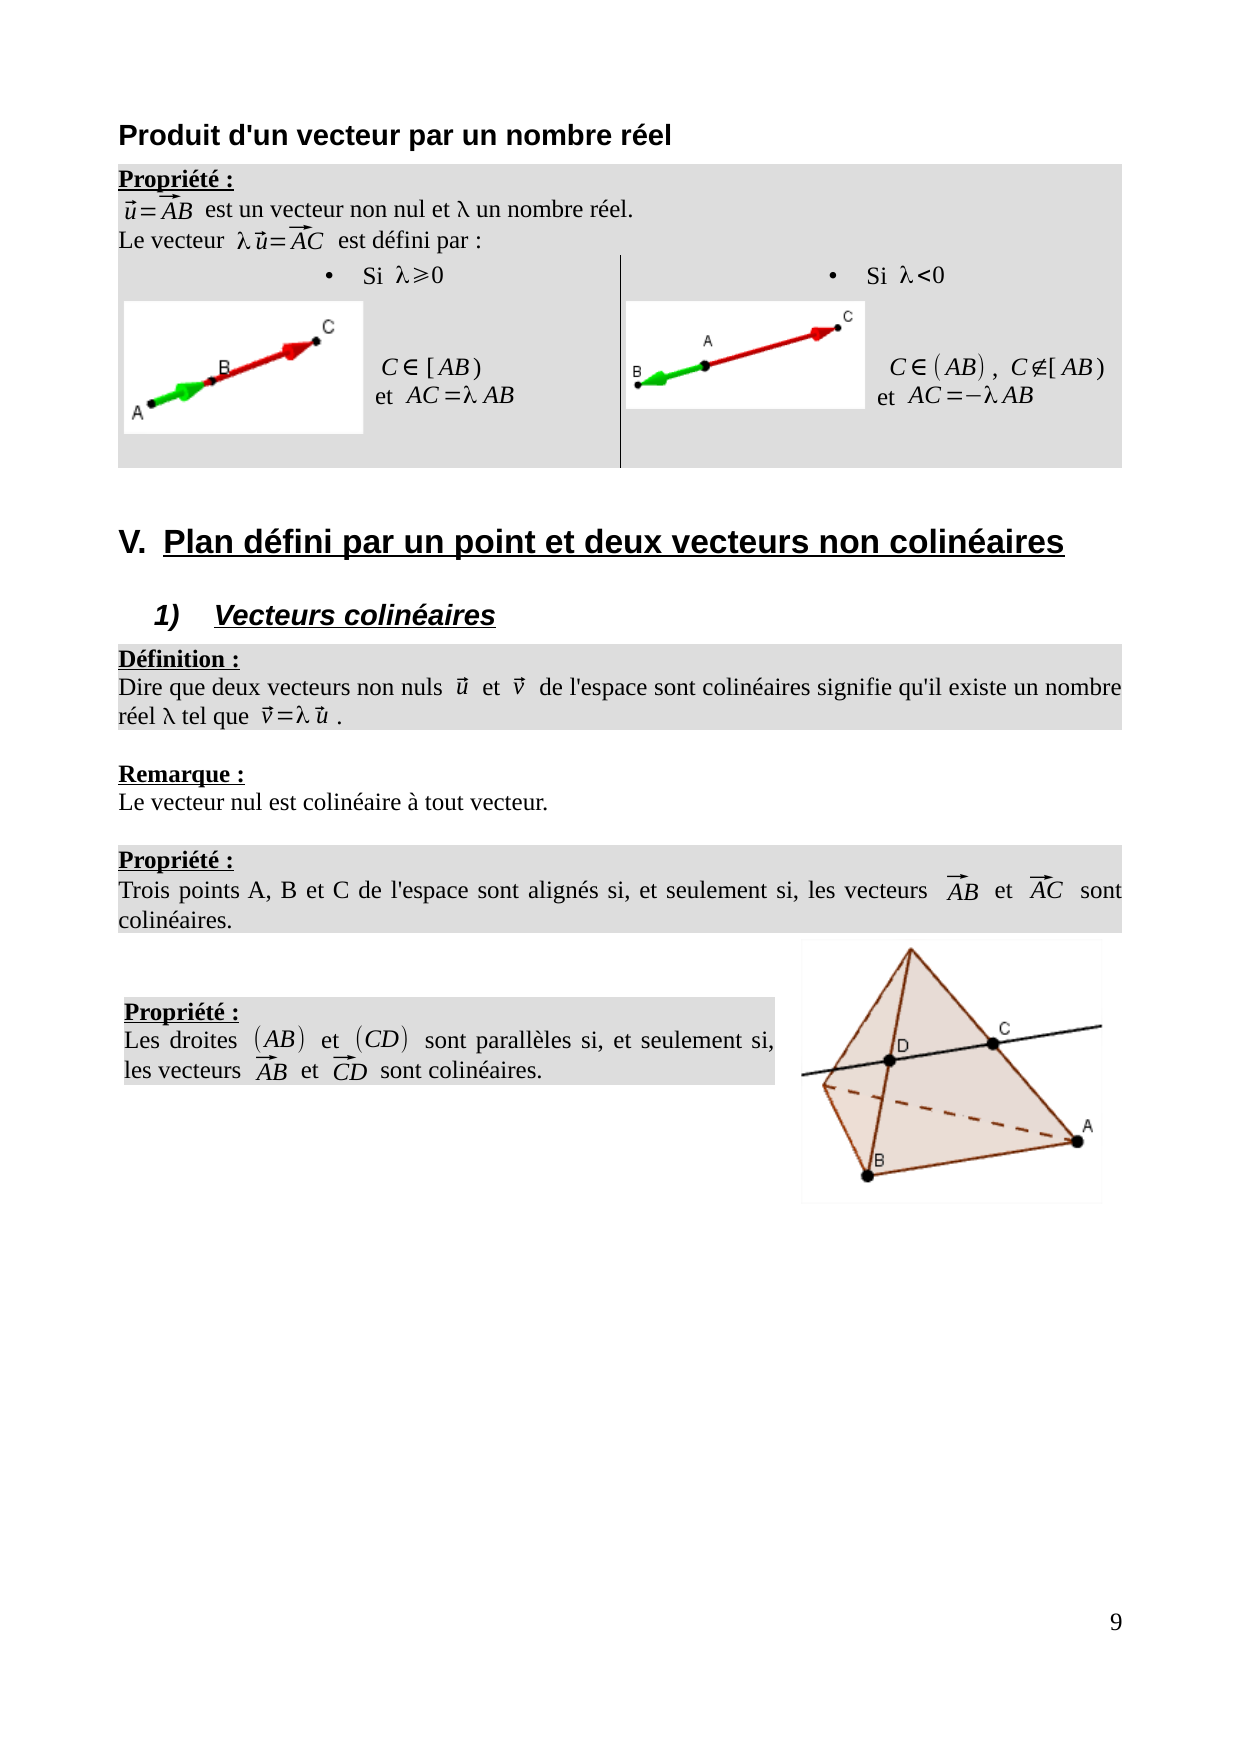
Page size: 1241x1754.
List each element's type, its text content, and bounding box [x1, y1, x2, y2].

table_cell [621, 295, 871, 468]
subtitle Produit d'un vecteur par un nombre réel [118, 118, 1122, 152]
text Remarque : [118, 759, 1122, 787]
picture [625, 301, 866, 409]
picture [123, 301, 364, 434]
picture [801, 939, 1103, 1204]
table_header [781, 934, 1123, 1203]
subtitle Vecteurs colinéaires [153, 598, 1122, 631]
table_header Propriété : Les droites et sont parallèles si, et seulement si, les vecteurs et sont colinéaires. [118, 934, 781, 1214]
subtitle Plan défini par un point et deux vecteurs non colinéaires [118, 521, 1122, 560]
text Le vecteur nul est colinéaire à tout vecteur. [118, 787, 1122, 816]
text Propriété : [118, 845, 1122, 874]
table_cell et [369, 295, 620, 468]
text Le vecteur est défini par : [118, 224, 1122, 255]
table_header [781, 1204, 1123, 1214]
text Trois points A, B et C de l'espace sont alignés si, et seulement si, les vecteurs et sont colinéaires. [118, 874, 1122, 933]
table_header Si [621, 255, 1122, 295]
text est un vecteur non nul et  un nombre réel. [118, 193, 1122, 224]
text Dire que deux vecteurs non nuls et de l'espace sont colinéaires signifie qu'il existe un nombre réel  tel que . [118, 672, 1122, 730]
table_header Si [118, 255, 620, 295]
text Propriété : [118, 164, 1122, 193]
table_cell [118, 295, 369, 468]
text Définition : [118, 644, 1122, 672]
table_cell , et [871, 295, 1122, 468]
